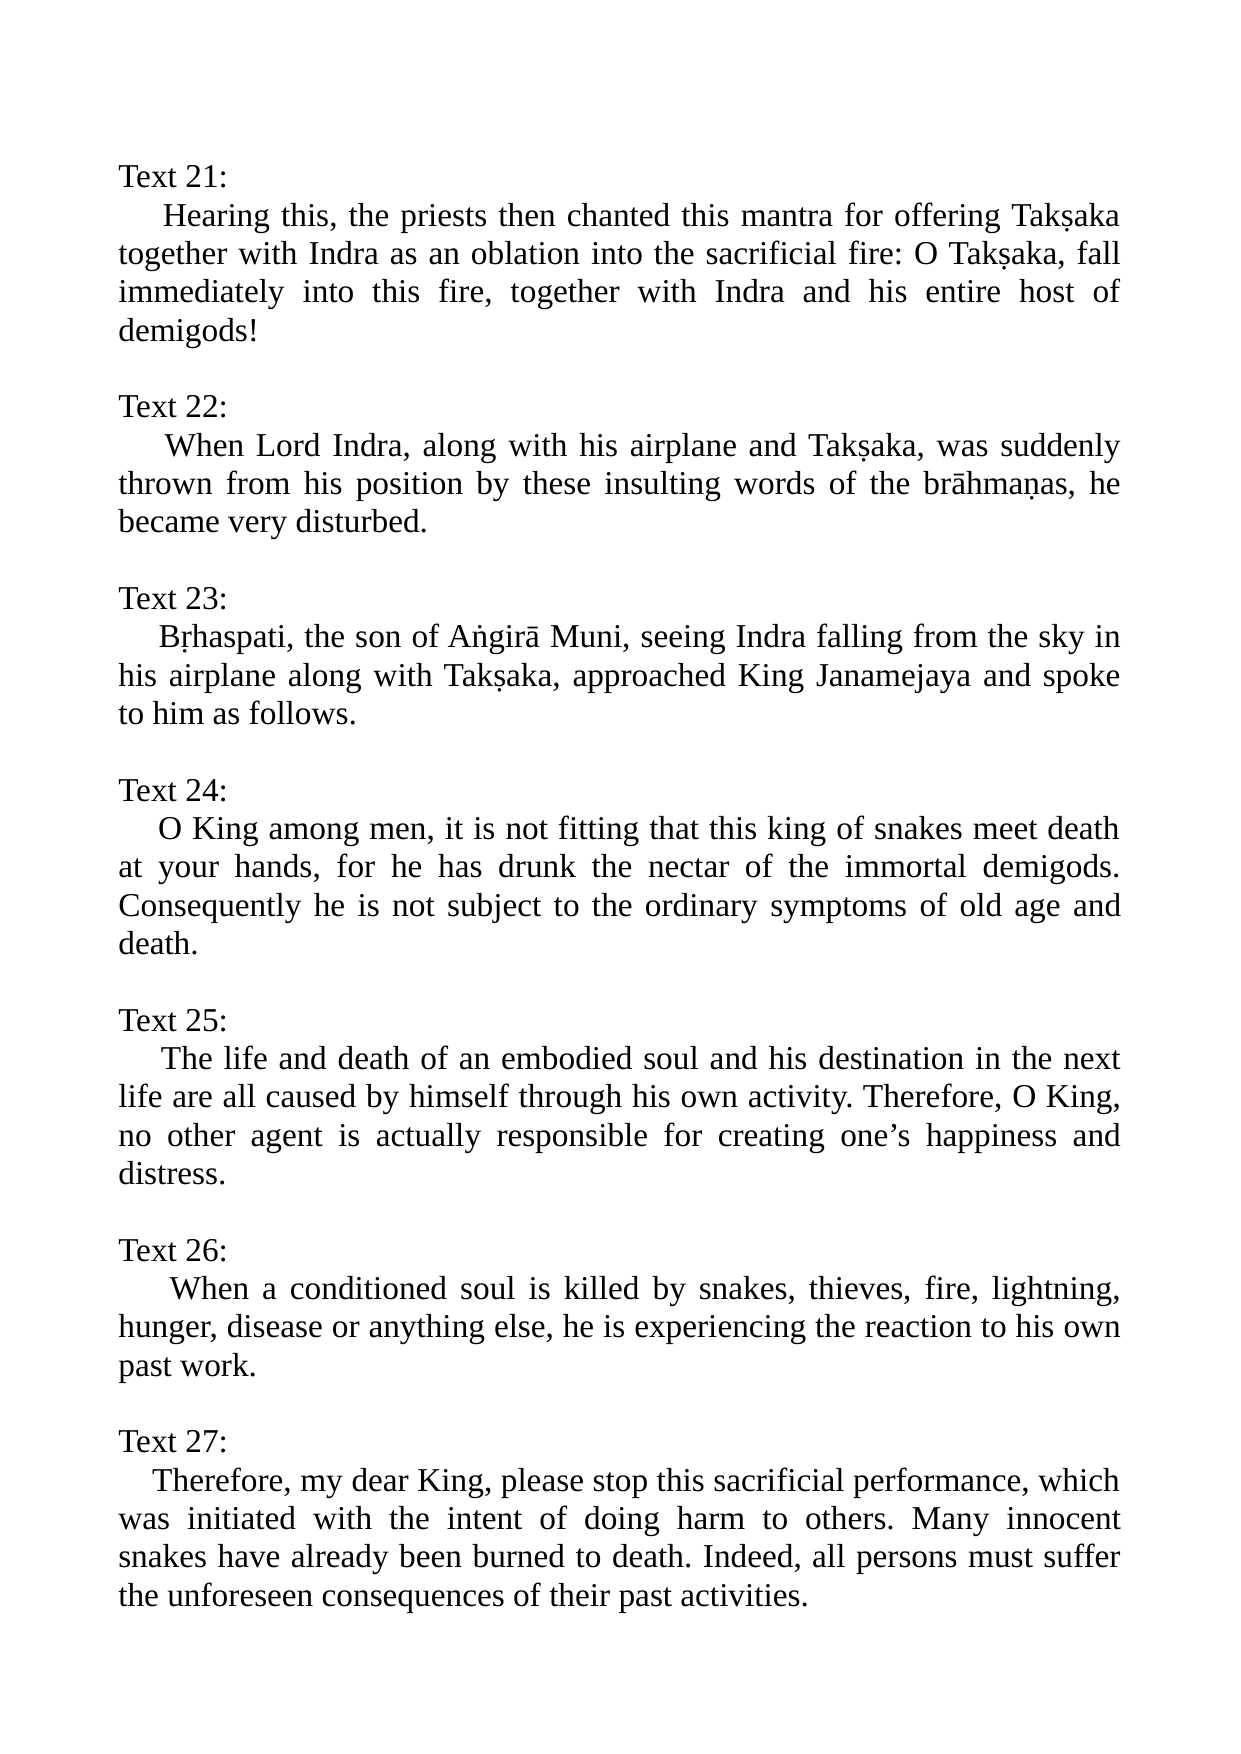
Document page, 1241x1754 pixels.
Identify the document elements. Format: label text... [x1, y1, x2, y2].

text Text 26: [118, 1230, 1122, 1268]
text Text 25: [118, 1000, 1122, 1038]
text Text 21: [118, 156, 1122, 195]
text When a conditioned soul is killed by snakes, thieves, fire, lightning, hunger, disease or anything else, he is experiencing the reaction to his own past work. [118, 1268, 1122, 1383]
text Hearing this, the priests then chanted this mantra for offering Takṣaka together with Indra as an oblation into the sacrificial fire: O Takṣaka, fall immediately into this fire, together with Indra and his entire host of demigods! [118, 195, 1122, 348]
text Bṛhaspati, the son of Aṅgirā Muni, seeing Indra falling from the sky in his airplane along with Takṣaka, approached King Janamejaya and spoke to him as follows. [118, 616, 1122, 731]
text The life and death of an embodied soul and his destination in the next life are all caused by himself through his own activity. Therefore, O King, no other agent is actually responsible for creating one’s happiness and distress. [118, 1038, 1122, 1191]
text Text 23: [118, 578, 1122, 616]
text O King among men, it is not fitting that this king of snakes meet death at your hands, for he has drunk the nectar of the immortal demigods. Consequently he is not subject to the ordinary symptoms of old age and death. [118, 808, 1122, 961]
text When Lord Indra, along with his airplane and Takṣaka, was suddenly thrown from his position by these insulting words of the brāhmaṇas, he became very disturbed. [118, 425, 1122, 540]
text Text 24: [118, 770, 1122, 808]
text Text 27: [118, 1421, 1122, 1460]
text Text 22: [118, 386, 1122, 425]
text Therefore, my dear King, please stop this sacrificial performance, which was initiated with the intent of doing harm to others. Many innocent snakes have already been burned to death. Indeed, all persons must suffer the unforeseen consequences of their past activities. [118, 1460, 1122, 1613]
